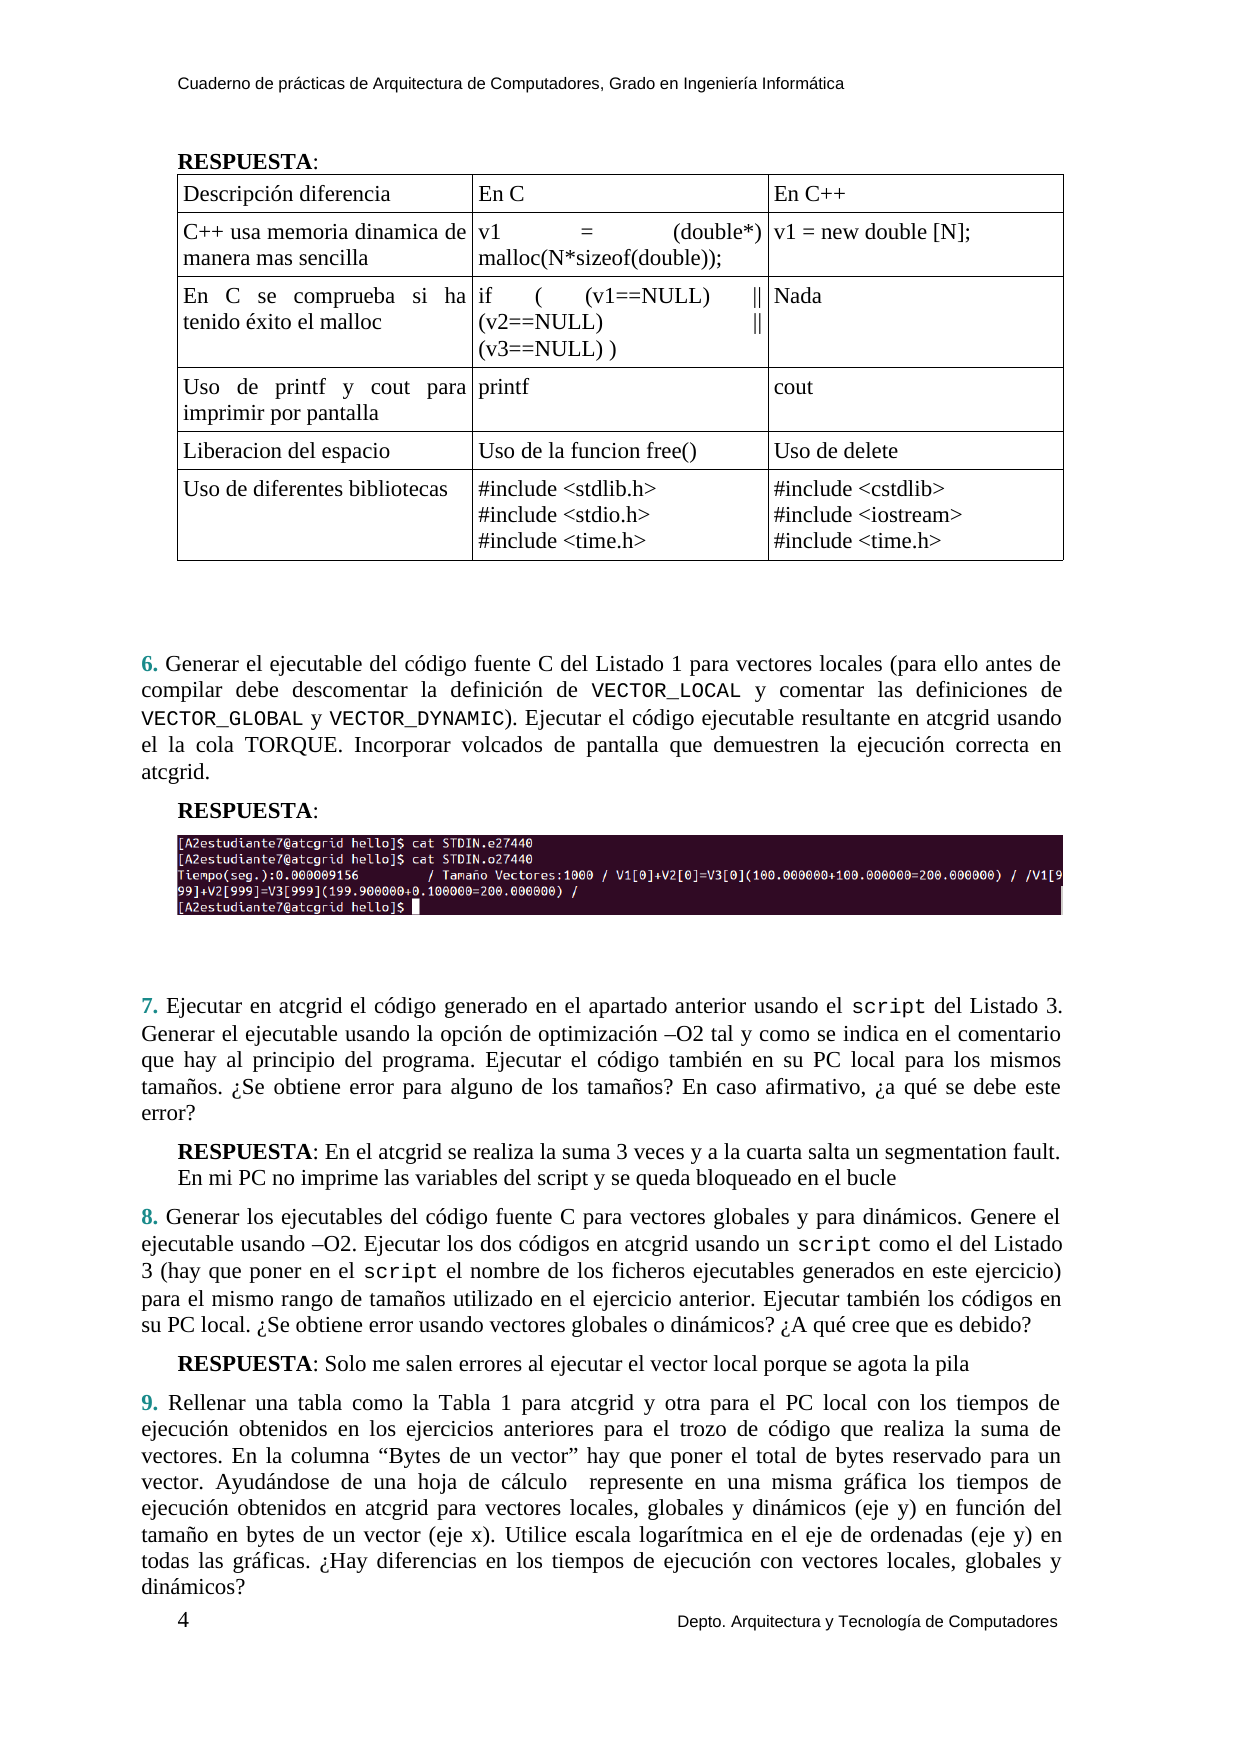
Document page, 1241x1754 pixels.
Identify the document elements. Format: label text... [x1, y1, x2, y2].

table_cell v1 = (double*) malloc(N*sizeof(double)); [473, 213, 768, 276]
table_cell if ( (v1==NULL) || (v2==NULL) || (v3==NULL) ) [473, 277, 768, 367]
table_cell Uso de la funcion free() [473, 432, 768, 469]
list RESPUESTA: En el atcgrid se realiza la suma 3 veces y a la cuarta salta un segmentation fault. En mi PC no imprime las variables del script y se queda bloqueado en el bucle [177, 1138, 1063, 1191]
table_cell cout [769, 368, 1063, 431]
list RESPUESTA: [177, 148, 1063, 174]
table_cell Uso de delete [769, 432, 1063, 469]
table_cell C++ usa memoria dinamica de manera mas sencilla [178, 213, 472, 276]
list RESPUESTA: Solo me salen errores al ejecutar el vector local porque se agota la pila [177, 1350, 1063, 1376]
table_header En C [473, 175, 768, 212]
table_cell Nada [769, 277, 1063, 367]
table_cell En C se comprueba si ha tenido éxito el malloc [178, 277, 472, 367]
table_cell #include <cstdlib> #include <iostream> #include <time.h> [769, 470, 1063, 560]
table_cell Uso de printf y cout para imprimir por pantalla [178, 368, 472, 431]
list 9. Rellenar una tabla como la Tabla 1 para atcgrid y otra para el PC local con los tiempos de ejecución obtenidos en los ejercicios anteriores para el trozo de código que realiza la suma de vectores. En la columna “Bytes de un vector” hay que poner el total de bytes reservado para un vector. Ayudándose de una hoja de cálculo represente en una misma gráfica los tiempos de ejecución obtenidos en atcgrid para vectores locales, globales y dinámicos (eje y) en función del tamaño en bytes de un vector (eje x). Utilice escala logarítmica en el eje de ordenadas (eje y) en todas las gráficas. ¿Hay diferencias en los tiempos de ejecución con vectores locales, globales y dinámicos? [103, 1389, 1063, 1600]
table_header Descripción diferencia [178, 175, 472, 212]
list 8. Generar los ejecutables del código fuente C para vectores globales y para dinámicos. Genere el ejecutable usando –O2. Ejecutar los dos códigos en atcgrid usando un script como el del Listado 3 (hay que poner en el script el nombre de los ficheros ejecutables generados en este ejercicio) para el mismo rango de tamaños utilizado en el ejercicio anterior. Ejecutar también los códigos en su PC local. ¿Se obtiene error usando vectores globales o dinámicos? ¿A qué cree que es debido? [103, 1203, 1063, 1338]
list 6. Generar el ejecutable del código fuente C del Listado 1 para vectores locales (para ello antes de compilar debe descomentar la definición de VECTOR_LOCAL y comentar las definiciones de VECTOR_GLOBAL y VECTOR_DYNAMIC). Ejecutar el código ejecutable resultante en atcgrid usando el la cola TORQUE. Incorporar volcados de pantalla que demuestren la ejecución correcta en atcgrid. [103, 650, 1063, 784]
picture [177, 835, 1063, 915]
table_cell Uso de diferentes bibliotecas [178, 470, 472, 560]
table_cell Liberacion del espacio [178, 432, 472, 469]
list 7. Ejecutar en atcgrid el código generado en el apartado anterior usando el script del Listado 3. Generar el ejecutable usando la opción de optimización –O2 tal y como se indica en el comentario que hay al principio del programa. Ejecutar el código también en su PC local para los mismos tamaños. ¿Se obtiene error para alguno de los tamaños? En caso afirmativo, ¿a qué se debe este error? [103, 993, 1063, 1126]
table_cell printf [473, 368, 768, 431]
table_cell #include <stdlib.h> #include <stdio.h> #include <time.h> [473, 470, 768, 560]
table_header En C++ [769, 175, 1063, 212]
table_cell v1 = new double [N]; [769, 213, 1063, 276]
list RESPUESTA: [177, 797, 1063, 823]
